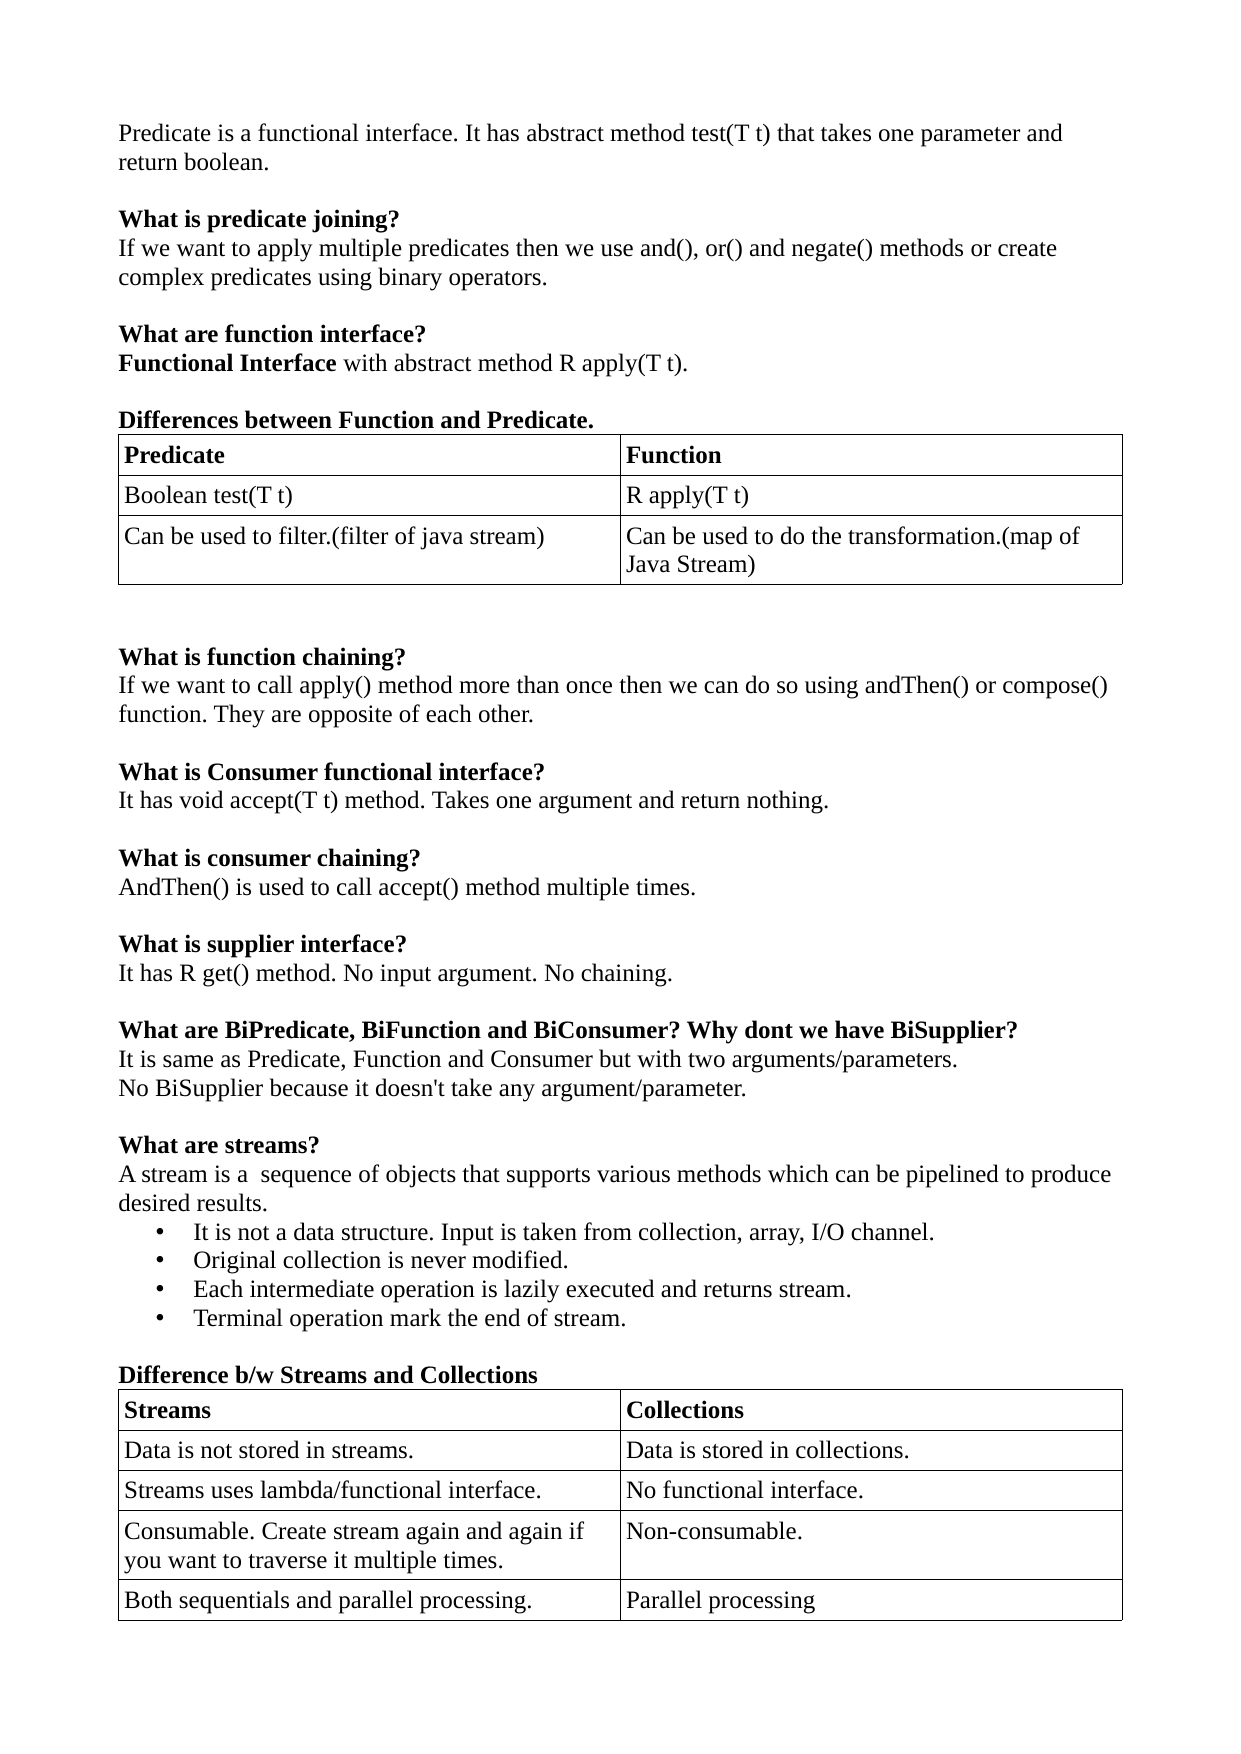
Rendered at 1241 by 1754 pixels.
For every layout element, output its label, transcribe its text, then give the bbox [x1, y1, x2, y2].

list Each intermediate operation is lazily executed and returns stream. [156, 1274, 1122, 1303]
text What are BiPredicate, BiFunction and BiConsumer? Why dont we have BiSupplier? [118, 1015, 1122, 1044]
text No BiSupplier because it doesn't take any argument/parameter. [118, 1073, 1122, 1102]
text It is same as Predicate, Function and Consumer but with two arguments/parameters. [118, 1044, 1122, 1073]
text What is predicate joining? [118, 204, 1122, 233]
text It has R get() method. No input argument. No chaining. [118, 958, 1122, 987]
text What is consumer chaining? [118, 843, 1122, 872]
table_cell Boolean test(T t) [119, 476, 620, 515]
table_cell Can be used to do the transformation.(map of Java Stream) [621, 516, 1122, 584]
table_cell Both sequentials and parallel processing. [119, 1580, 620, 1619]
table_cell Consumable. Create stream again and again if you want to traverse it multiple times. [119, 1511, 620, 1579]
text A stream is a sequence of objects that supports various methods which can be pipelined to produce desired results. [118, 1159, 1122, 1217]
list Terminal operation mark the end of stream. [156, 1303, 1122, 1332]
table_header Collections [621, 1390, 1122, 1429]
text What are function interface? [118, 319, 1122, 348]
table_header Function [621, 435, 1122, 475]
table_cell No functional interface. [621, 1471, 1122, 1510]
table_header Predicate [119, 435, 620, 475]
text What is function chaining? [118, 642, 1122, 670]
table_header Streams [119, 1390, 620, 1429]
text Functional Interface with abstract method R apply(T t). [118, 348, 1122, 377]
text What are streams? [118, 1130, 1122, 1159]
table_cell Can be used to filter.(filter of java stream) [119, 516, 620, 584]
text If we want to apply multiple predicates then we use and(), or() and negate() methods or create complex predicates using binary operators. [118, 233, 1122, 291]
text AndThen() is used to call accept() method multiple times. [118, 872, 1122, 900]
table_cell R apply(T t) [621, 476, 1122, 515]
text What is supplier interface? [118, 929, 1122, 958]
text If we want to call apply() method more than once then we can do so using andThen() or compose() function. They are opposite of each other. [118, 670, 1122, 728]
text Differences between Function and Predicate. [118, 406, 1122, 434]
table_cell Data is not stored in streams. [119, 1431, 620, 1470]
table_cell Data is stored in collections. [621, 1431, 1122, 1470]
list Original collection is never modified. [156, 1245, 1122, 1274]
text Predicate is a functional interface. It has abstract method test(T t) that takes one parameter and return boolean. [118, 118, 1122, 176]
text Difference b/w Streams and Collections [118, 1360, 1122, 1389]
table_cell Parallel processing [621, 1580, 1122, 1619]
table_cell Streams uses lambda/functional interface. [119, 1471, 620, 1510]
text It has void accept(T t) method. Takes one argument and return nothing. [118, 785, 1122, 814]
text What is Consumer functional interface? [118, 757, 1122, 785]
table_cell Non-consumable. [621, 1511, 1122, 1579]
list It is not a data structure. Input is taken from collection, array, I/O channel. [156, 1217, 1122, 1245]
